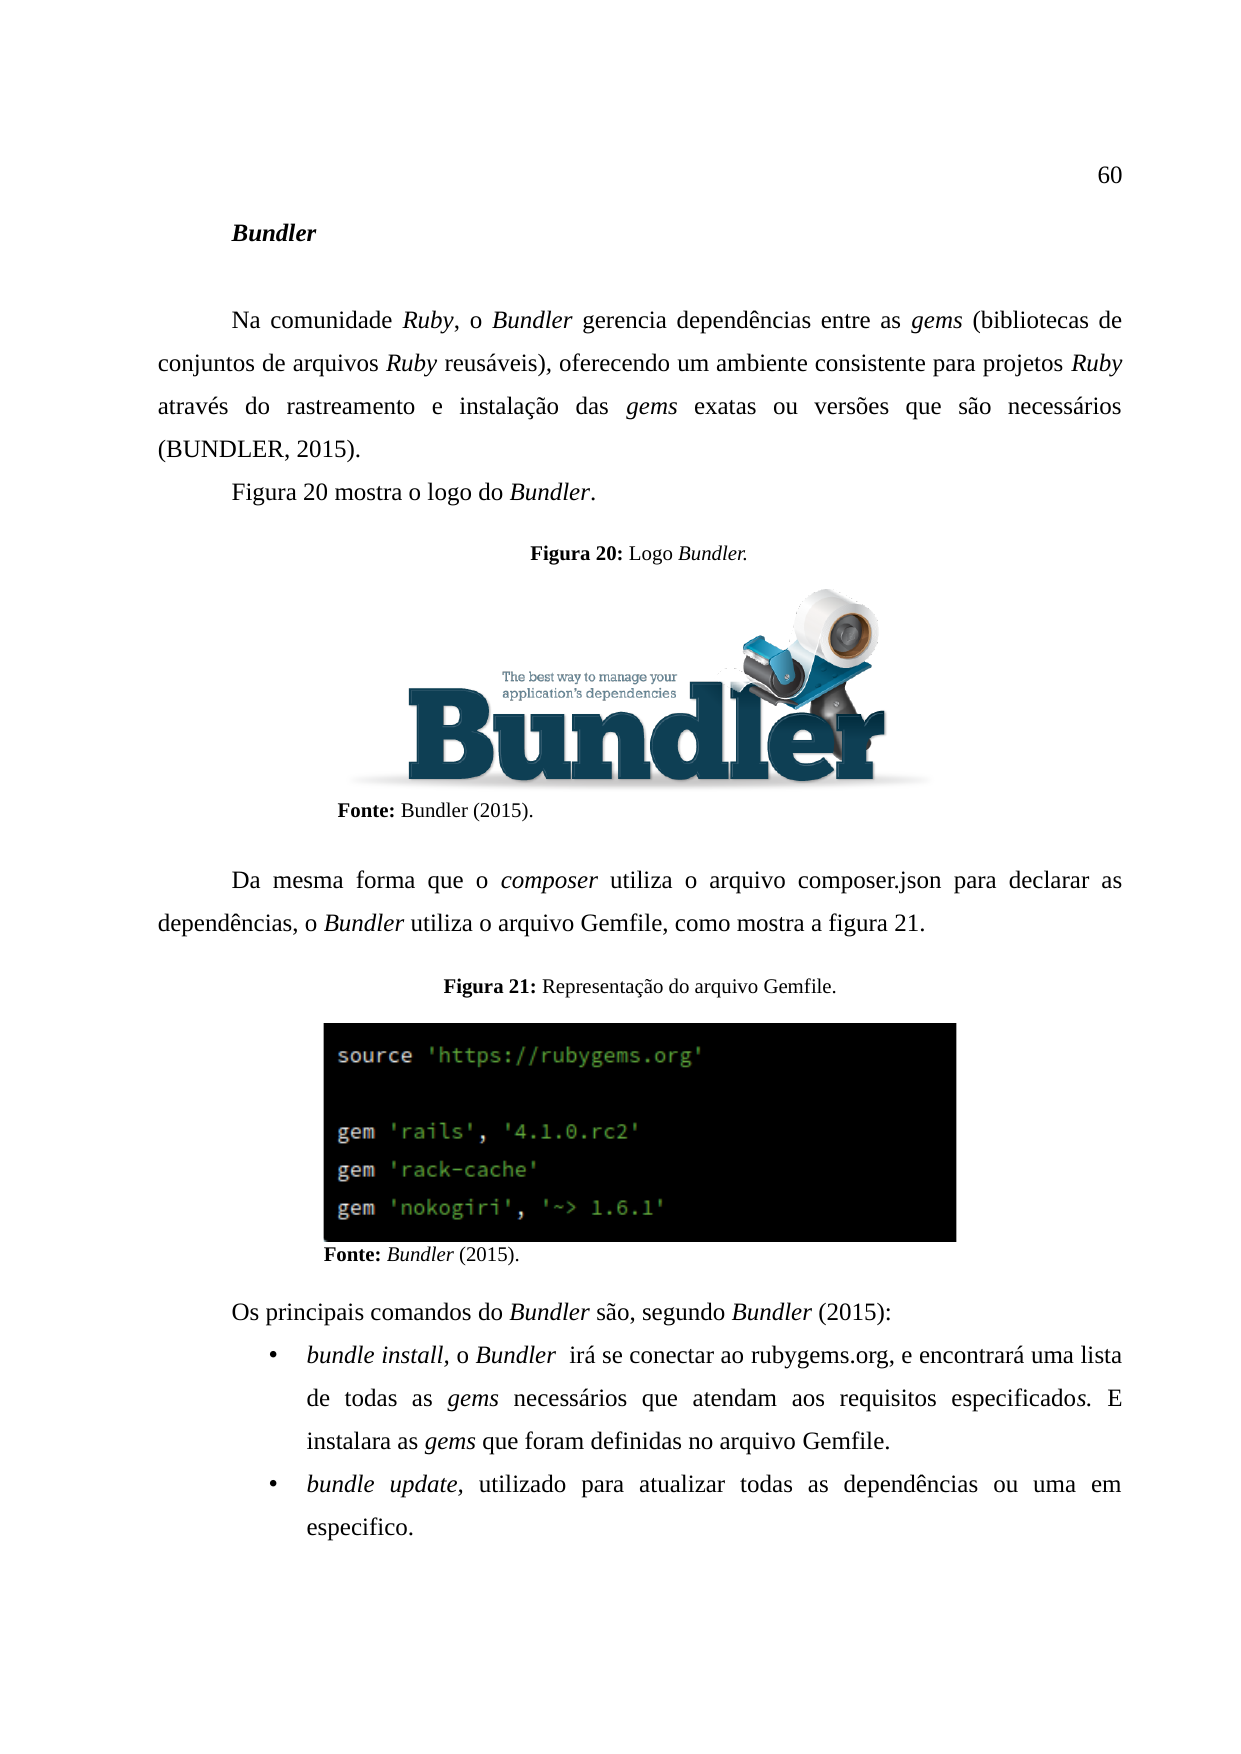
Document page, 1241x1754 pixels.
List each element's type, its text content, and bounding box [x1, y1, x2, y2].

text Fonte: Bundler (2015). [337, 799, 943, 822]
picture [323, 1023, 957, 1242]
picture [337, 589, 943, 799]
text Da mesma forma que o composer utiliza o arquivo composer.json para declarar as dependências, o Bundler utiliza o arquivo Gemfile, como mostra a figura 21. [158, 865, 1122, 937]
text Bundler [158, 218, 1122, 247]
text Na comunidade Ruby, o Bundler gerencia dependências entre as gems (bibliotecas de conjuntos de arquivos Ruby reusáveis), oferecendo um ambiente consistente para projetos Ruby através do rastreamento e instalação das gems exatas ou versões que são necessários (BUNDLER, 2015). [158, 305, 1122, 463]
text Figura 20: Logo Bundler. [337, 541, 943, 565]
text Figura 21: Representação do arquivo Gemfile. [323, 974, 957, 998]
text Os principais comandos do Bundler são, segundo Bundler (2015): [158, 1297, 1122, 1325]
list bundle install, o Bundler irá se conectar ao rubygems.org, e encontrará uma lista de todas as gems necessários que atendam aos requisitos especificados. E instalara as gems que foram definidas no arquivo Gemfile. [269, 1340, 1122, 1455]
list bundle update, utilizado para atualizar todas as dependências ou uma em especifico. [269, 1469, 1122, 1541]
text Figura 20 mostra o logo do Bundler. [158, 477, 1122, 506]
text Fonte: Bundler (2015). [323, 1242, 957, 1266]
